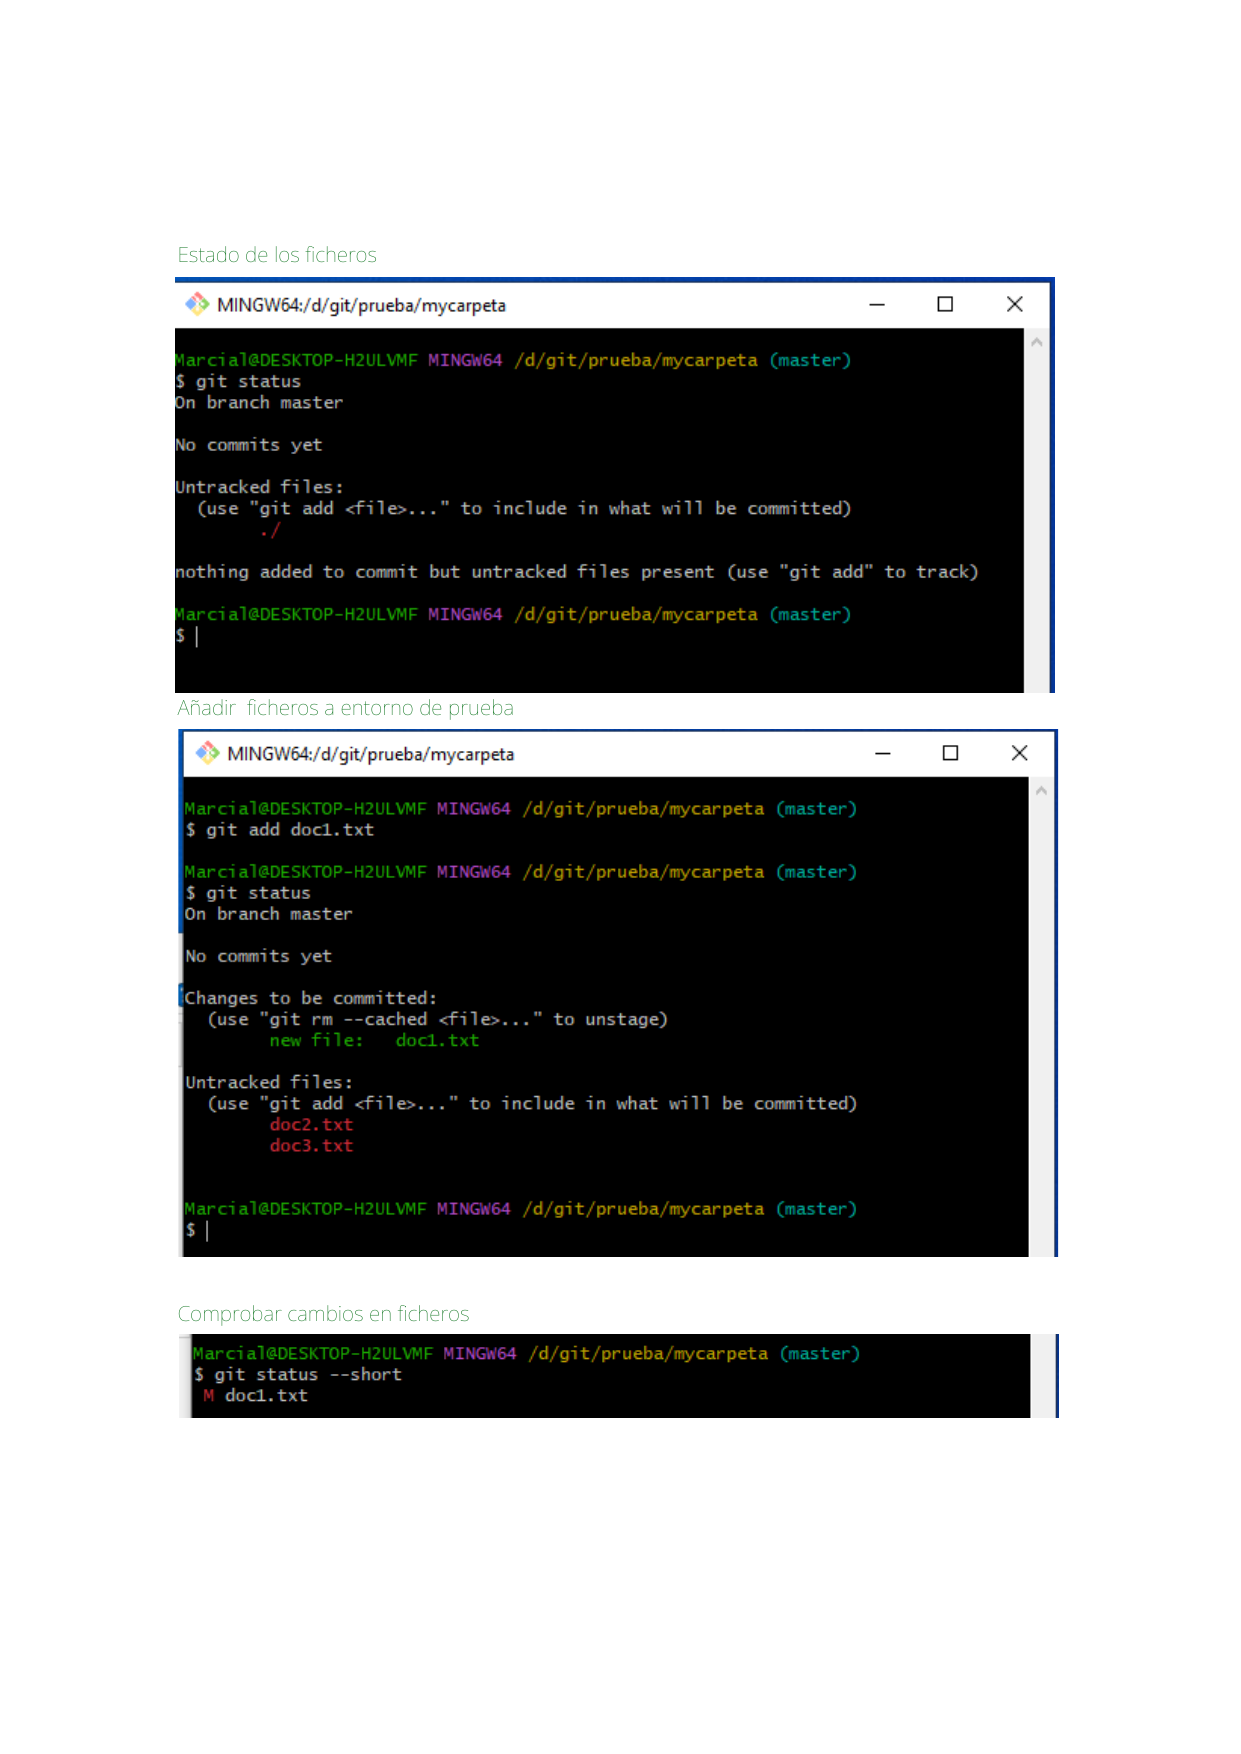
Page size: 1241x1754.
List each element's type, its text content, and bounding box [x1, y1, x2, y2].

picture [175, 277, 1055, 693]
subtitle Estado de los ficheros [177, 240, 1063, 269]
subtitle Añadir ficheros a entorno de prueba [177, 269, 1063, 721]
picture [178, 729, 1059, 1257]
picture [179, 1334, 1059, 1418]
subtitle Comprobar cambios en ficheros [177, 1299, 1063, 1328]
